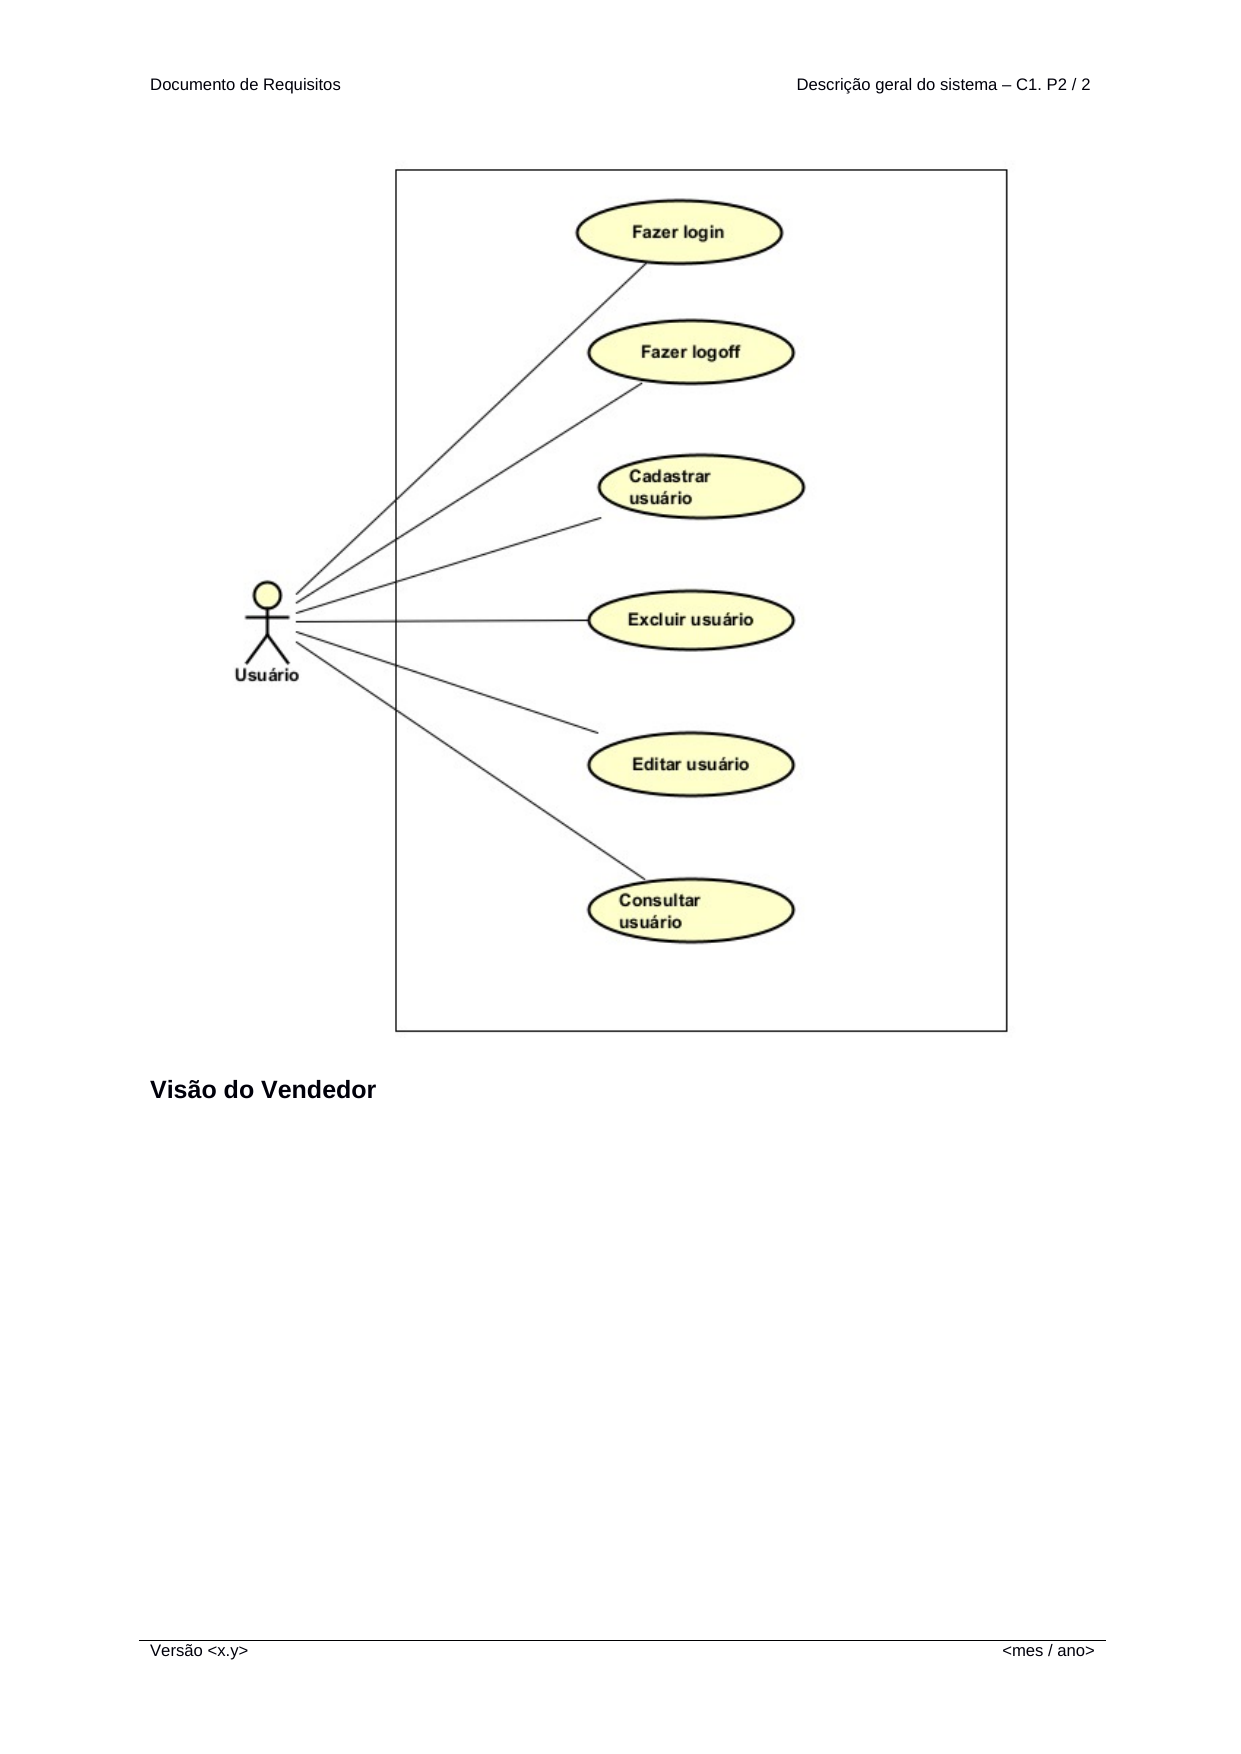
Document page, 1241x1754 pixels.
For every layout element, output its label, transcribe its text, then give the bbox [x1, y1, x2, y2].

picture [150, 150, 1091, 1076]
subtitle Visão do Vendedor [150, 1076, 1090, 1104]
